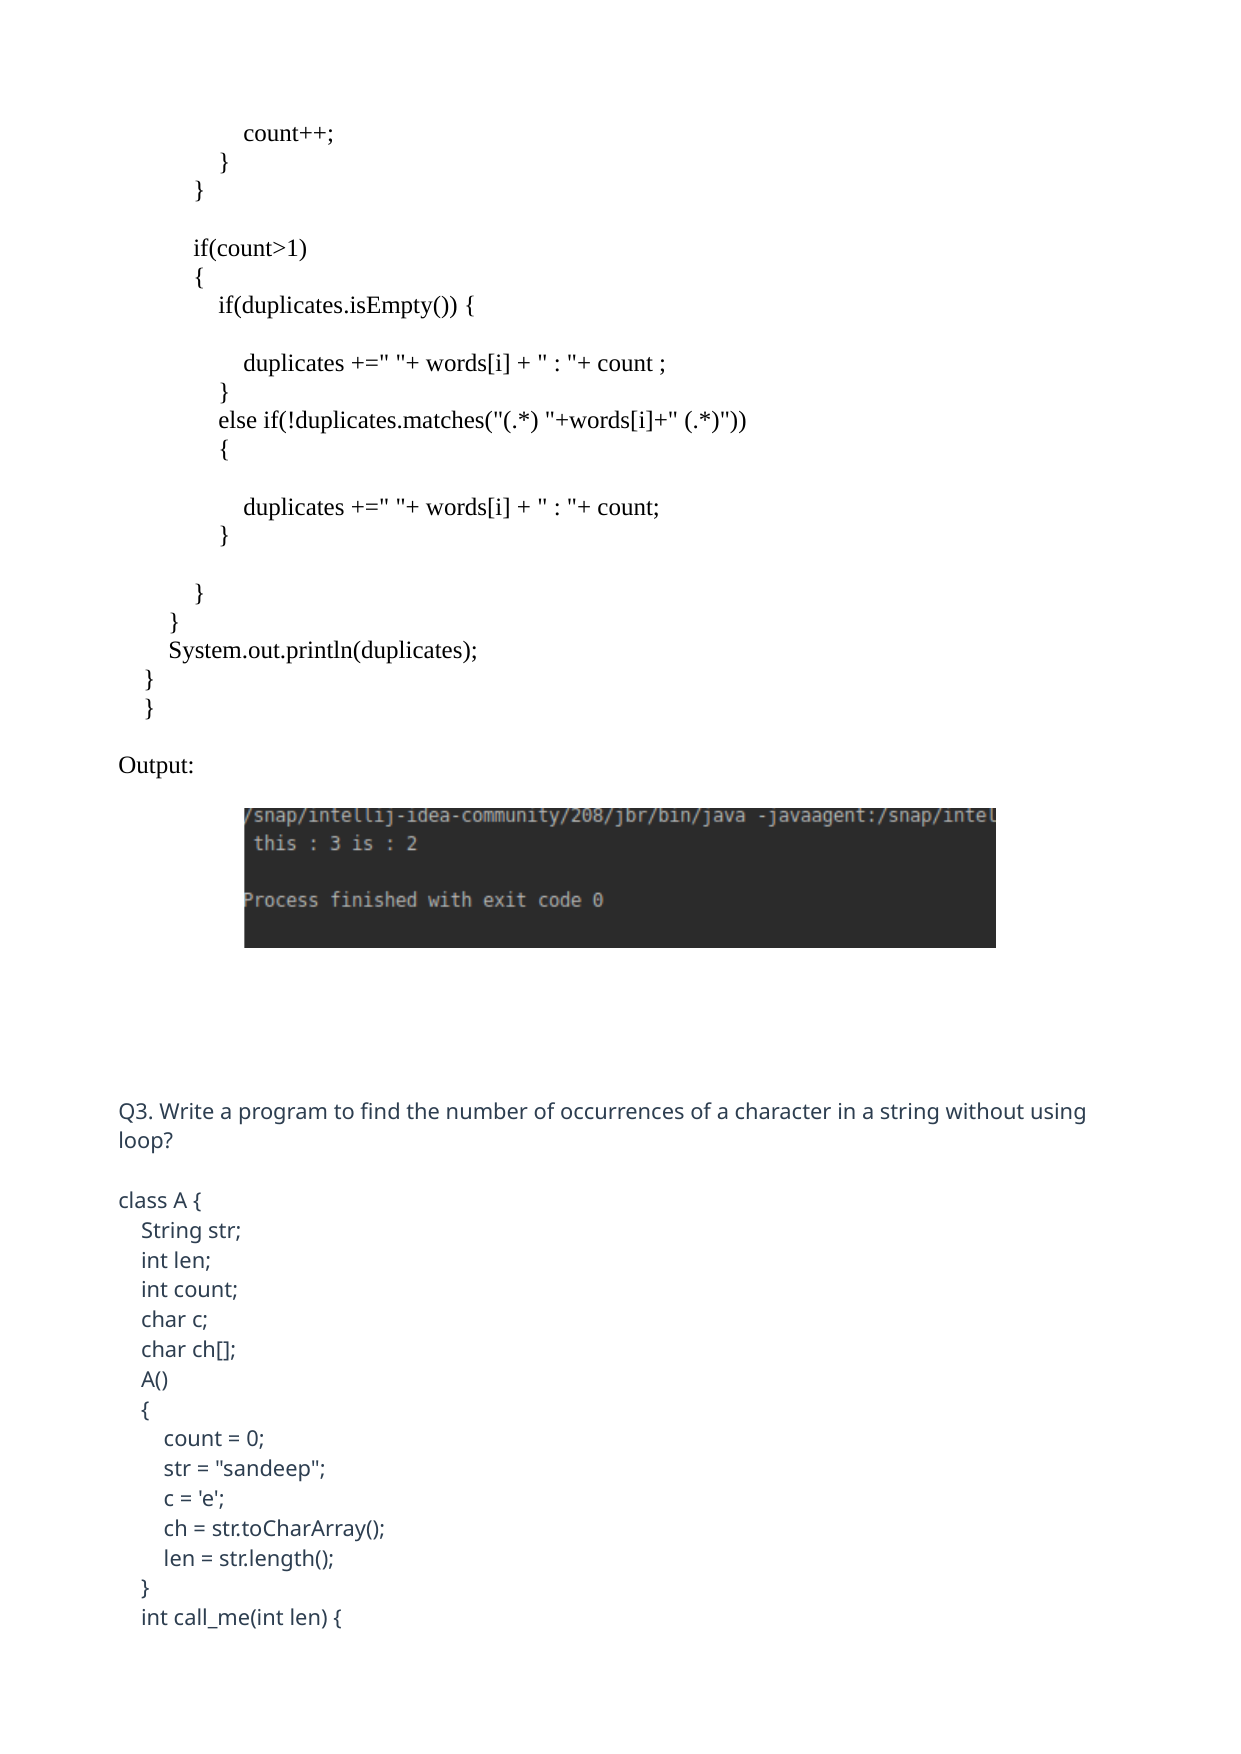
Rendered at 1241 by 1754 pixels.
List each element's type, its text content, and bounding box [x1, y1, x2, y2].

text if(duplicates.isEmpty()) { [118, 291, 1122, 319]
text System.out.println(duplicates); [118, 636, 1122, 664]
picture [244, 808, 996, 948]
text { [118, 434, 1122, 463]
text duplicates +=" "+ words[i] + " : "+ count; [118, 492, 1122, 521]
text len = str.length(); [118, 1542, 1122, 1572]
text { [118, 262, 1122, 291]
text int call_me(int len) { [118, 1602, 1122, 1632]
text int count; [118, 1274, 1122, 1304]
text class A { [118, 1185, 1122, 1215]
text count++; [118, 118, 1122, 147]
text } [118, 147, 1122, 176]
text duplicates +=" "+ words[i] + " : "+ count ; [118, 348, 1122, 377]
text } [118, 1572, 1122, 1602]
text A() [118, 1364, 1122, 1393]
text } [118, 578, 1122, 607]
text else if(!duplicates.matches("(.*) "+words[i]+" (.*)")) [118, 406, 1122, 434]
text int len; [118, 1244, 1122, 1274]
text } [118, 176, 1122, 204]
text } [118, 607, 1122, 636]
text } [118, 377, 1122, 406]
text char c; [118, 1304, 1122, 1334]
text Q3. Write a program to find the number of occurrences of a character in a string without using loop? [118, 1096, 1122, 1155]
text } [118, 693, 1122, 722]
text { [118, 1393, 1122, 1423]
text str = "sandeep"; [118, 1453, 1122, 1483]
text c = 'e'; [118, 1483, 1122, 1513]
text count = 0; [118, 1423, 1122, 1453]
text char ch[]; [118, 1334, 1122, 1364]
text ch = str.toCharArray(); [118, 1513, 1122, 1542]
text Output: [118, 751, 1122, 779]
text String str; [118, 1215, 1122, 1244]
text } [118, 664, 1122, 693]
text } [118, 521, 1122, 549]
text if(count>1) [118, 233, 1122, 262]
